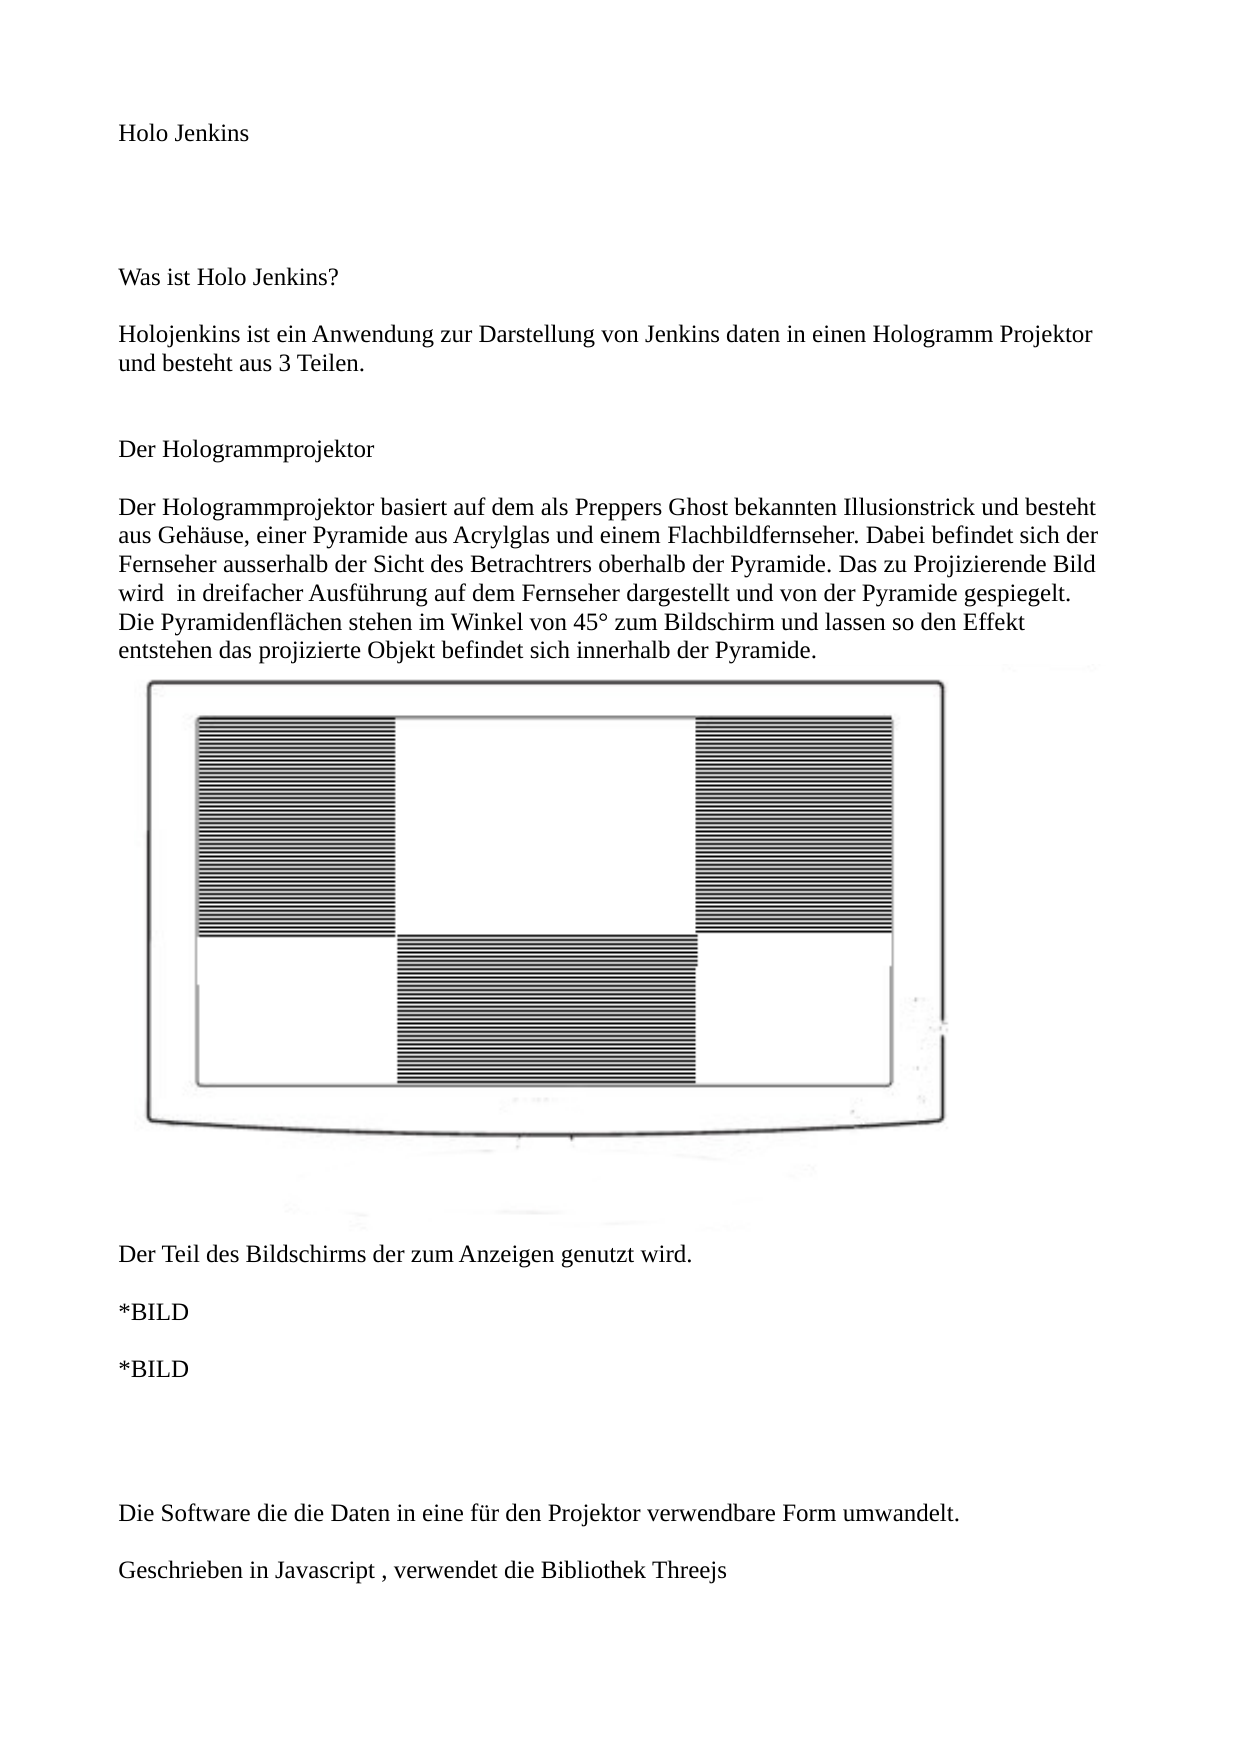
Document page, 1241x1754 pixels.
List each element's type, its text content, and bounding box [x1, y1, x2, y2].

text Der Teil des Bildschirms der zum Anzeigen genutzt wird. [118, 664, 1122, 1268]
picture [133, 664, 1107, 1240]
text Holo Jenkins [118, 118, 1122, 147]
text Die Pyramidenflächen stehen im Winkel von 45° zum Bildschirm und lassen so den Effekt [118, 607, 1122, 636]
text Der Hologrammprojektor basiert auf dem als Preppers Ghost bekannten Illusionstrick und besteht aus Gehäuse, einer Pyramide aus Acrylglas und einem Flachbildfernseher. Dabei befindet sich der Fernseher ausserhalb der Sicht des Betrachtrers oberhalb der Pyramide. Das zu Projizierende Bild [118, 492, 1122, 578]
text Was ist Holo Jenkins? [118, 262, 1122, 291]
text Geschrieben in Javascript , verwendet die Bibliothek Threejs [118, 1556, 1122, 1584]
text *BILD [118, 1354, 1122, 1383]
text *BILD [118, 1297, 1122, 1326]
text Holojenkins ist ein Anwendung zur Darstellung von Jenkins daten in einen Hologramm Projektor und besteht aus 3 Teilen. [118, 319, 1122, 377]
text Die Software die die Daten in eine für den Projektor verwendbare Form umwandelt. [118, 1498, 1122, 1527]
text wird in dreifacher Ausführung auf dem Fernseher dargestellt und von der Pyramide gespiegelt. [118, 578, 1122, 607]
text Der Hologrammprojektor [118, 434, 1122, 463]
text entstehen das projizierte Objekt befindet sich innerhalb der Pyramide. [118, 636, 1122, 664]
